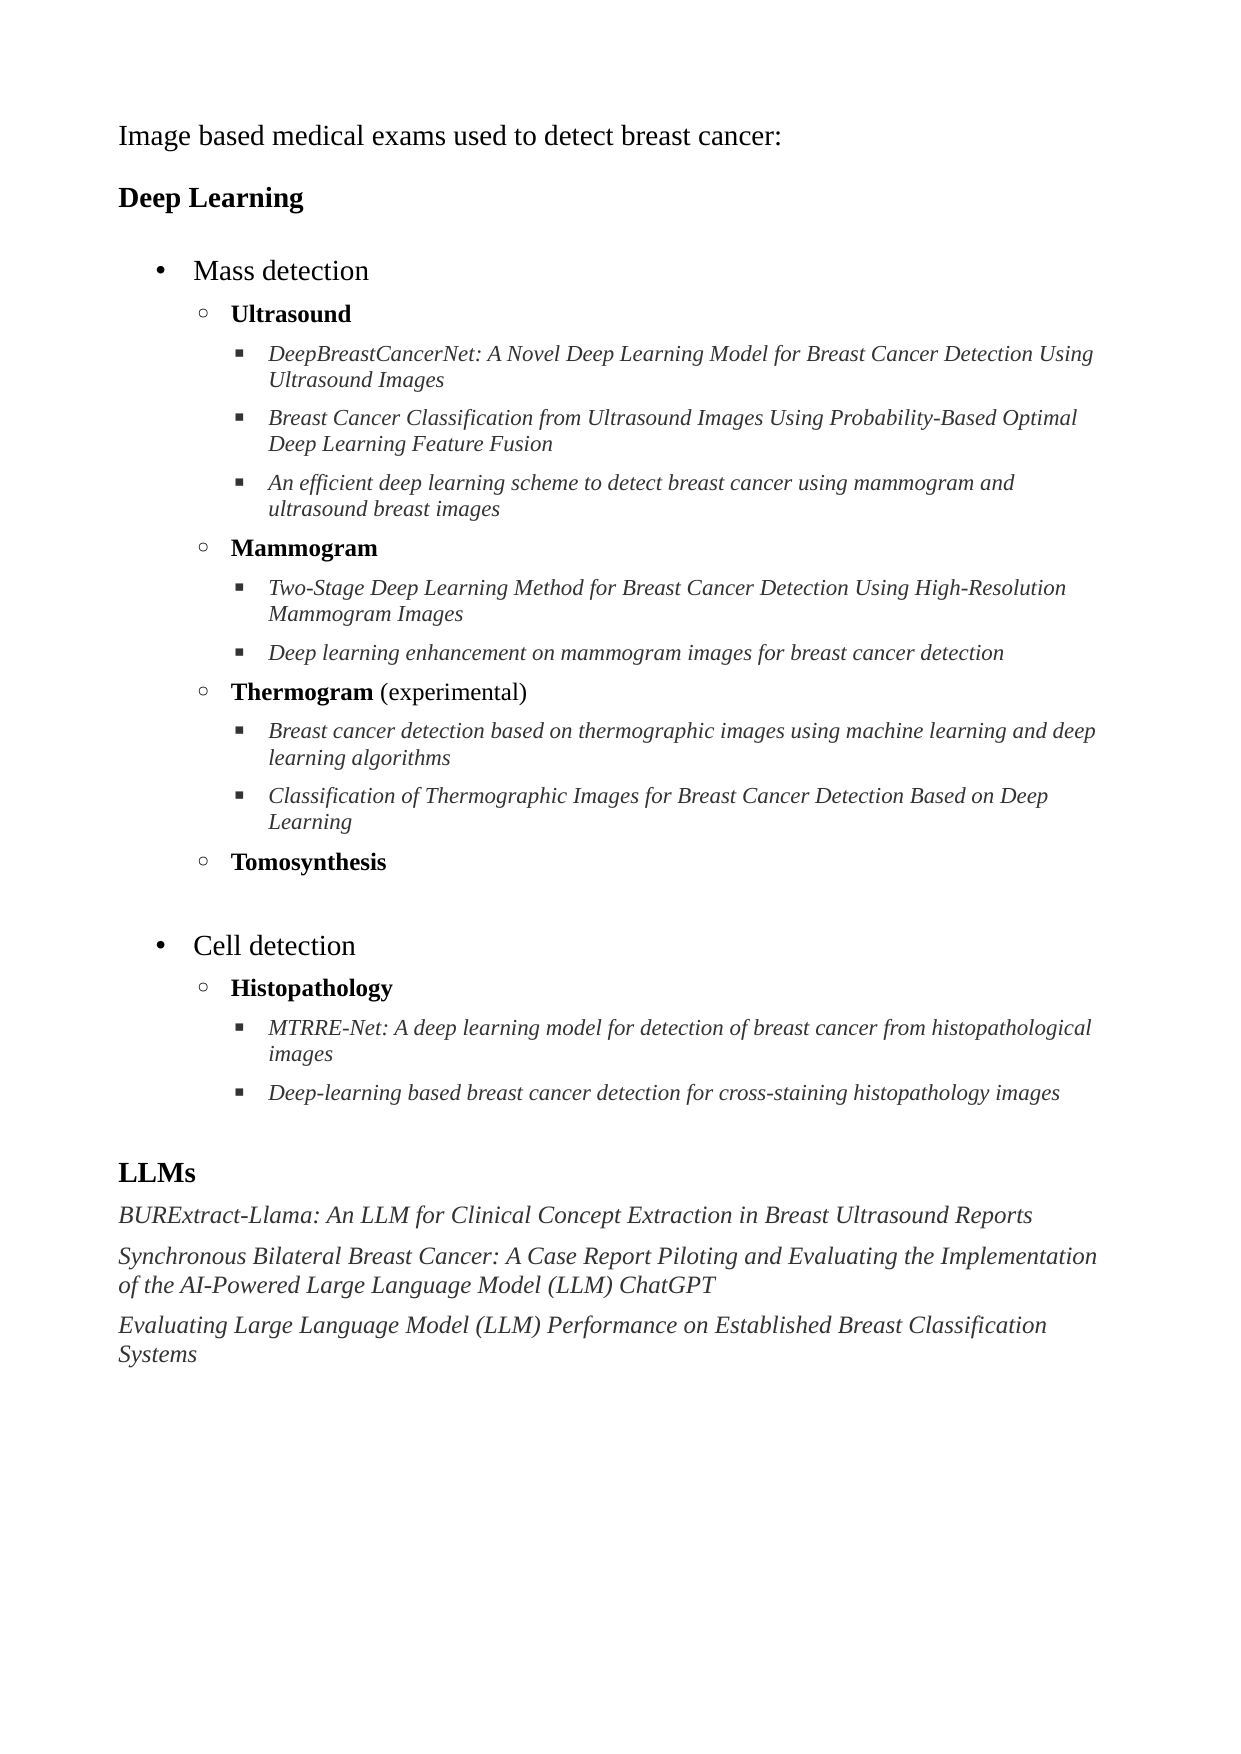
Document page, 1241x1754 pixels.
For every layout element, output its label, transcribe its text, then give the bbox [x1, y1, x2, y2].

list Thermogram (experimental) [193, 677, 1122, 706]
list Breast Cancer Classification from Ultrasound Images Using Probability-Based Optimal Deep Learning Feature Fusion [231, 404, 1122, 457]
list Deep learning enhancement on mammogram images for breast cancer detection [231, 638, 1122, 665]
list Mass detection [156, 253, 1122, 287]
list DeepBreastCancerNet: A Novel Deep Learning Model for Breast Cancer Detection Using Ultrasound Images [231, 339, 1122, 392]
list Ultrasound [193, 299, 1122, 328]
text LLMs [118, 1155, 1122, 1188]
text BURExtract-Llama: An LLM for Clinical Concept Extraction in Breast Ultrasound Reports [118, 1200, 1122, 1229]
list Two-Stage Deep Learning Method for Breast Cancer Detection Using High-Resolution Mammogram Images [231, 574, 1122, 627]
text Synchronous Bilateral Breast Cancer: A Case Report Piloting and Evaluating the Implementation of the AI-Powered Large Language Model (LLM) ChatGPT [118, 1241, 1122, 1298]
list Cell detection [156, 928, 1122, 961]
list An efficient deep learning scheme to detect breast cancer using mammogram and ultrasound breast images [231, 469, 1122, 521]
text Deep Learning [118, 180, 1122, 247]
list MTRRE-Net: A deep learning model for detection of breast cancer from histopathological images [231, 1014, 1122, 1067]
list Mammogram [193, 533, 1122, 562]
list Tomosynthesis [193, 847, 1122, 875]
list Histopathology [193, 973, 1122, 1002]
text Image based medical exams used to detect breast cancer: [118, 118, 1122, 152]
list Classification of Thermographic Images for Breast Cancer Detection Based on Deep Learning [231, 782, 1122, 835]
list Breast cancer detection based on thermographic images using machine learning and deep learning algorithms [231, 717, 1122, 770]
text Evaluating Large Language Model (LLM) Performance on Established Breast Classification Systems [118, 1310, 1122, 1368]
list Deep-learning based breast cancer detection for cross-staining histopathology images [231, 1078, 1122, 1105]
